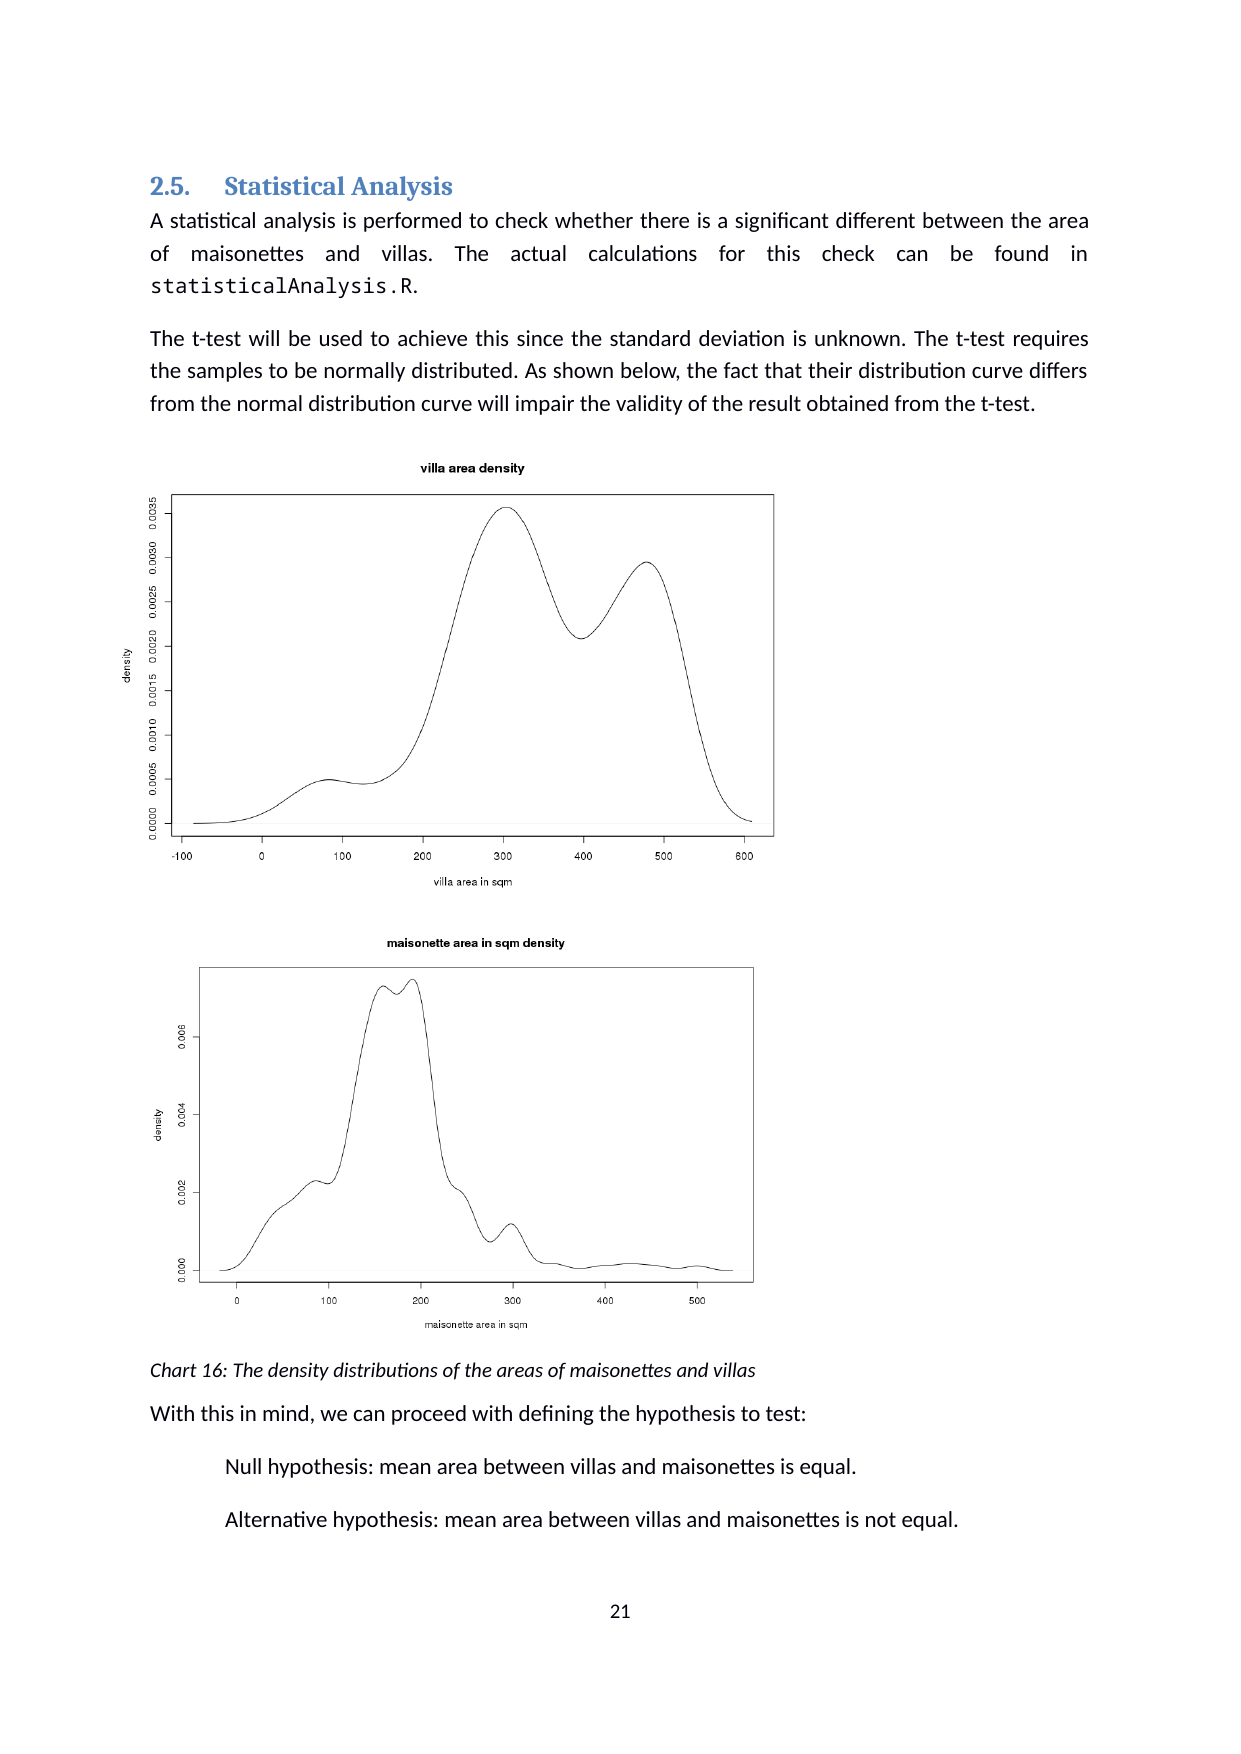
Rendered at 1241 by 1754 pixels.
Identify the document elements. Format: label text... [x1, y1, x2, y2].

text Alternative hypothesis: mean area between villas and maisonettes is not equal. [225, 1505, 1090, 1533]
text With this in mind, we can proceed with defining the hypothesis to test: [150, 1399, 1090, 1427]
text A statistical analysis is performed to check whether there is a significant different between the area of maisonettes and villas. The actual calculations for this check can be found in statisticalAnalysis.R. [150, 207, 1090, 299]
text Null hypothesis: mean area between villas and maisonettes is equal. [225, 1452, 1090, 1480]
text The t-test will be used to achieve this since the standard deviation is unknown. The t-test requires the samples to be normally distributed. As shown below, the fact that their distribution curve differs from the normal distribution curve will impair the validity of the result obtained from the t-test. [112, 324, 1090, 417]
picture [150, 918, 778, 1343]
text Chart 16: The density distributions of the areas of maisonettes and villas [150, 1357, 1090, 1383]
subtitle 2.5. Statistical Analysis [150, 171, 1090, 202]
picture [118, 441, 801, 902]
